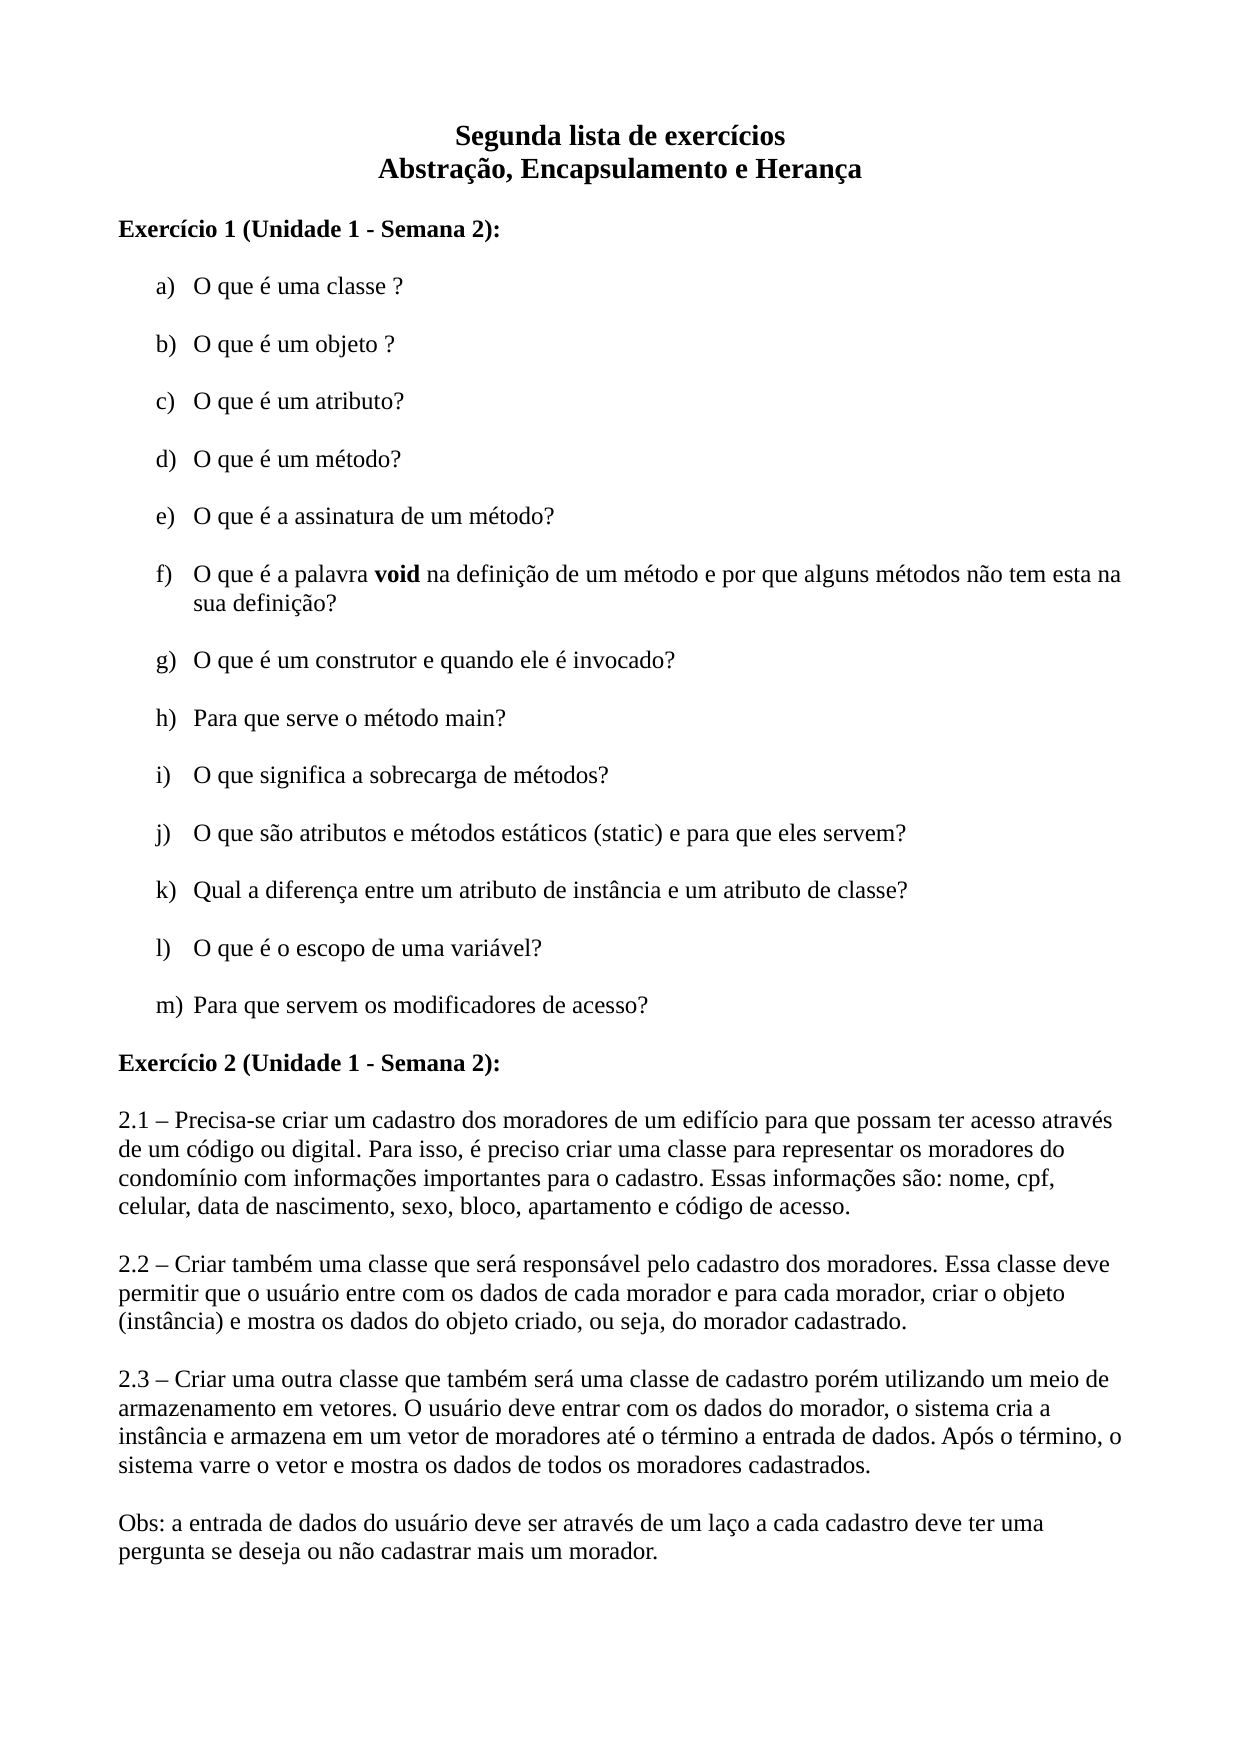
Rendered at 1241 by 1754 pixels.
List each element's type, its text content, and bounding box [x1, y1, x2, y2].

list O que é o escopo de uma variável? [156, 933, 1122, 961]
list O que é a assinatura de um método? [156, 501, 1122, 530]
text Exercício 1 (Unidade 1 - Semana 2): [118, 214, 1122, 243]
text Segunda lista de exercícios [118, 118, 1122, 152]
list O que é um método? [156, 444, 1122, 473]
list O que são atributos e métodos estáticos (static) e para que eles servem? [156, 818, 1122, 846]
list O que é um objeto ? [156, 329, 1122, 358]
list O que é um construtor e quando ele é invocado? [156, 645, 1122, 674]
list O que significa a sobrecarga de métodos? [156, 760, 1122, 789]
text Abstração, Encapsulamento e Herança [118, 152, 1122, 185]
list Para que serve o método main? [156, 703, 1122, 731]
list Qual a diferença entre um atributo de instância e um atributo de classe? [156, 875, 1122, 904]
text 2.3 – Criar uma outra classe que também será uma classe de cadastro porém utilizando um meio de armazenamento em vetores. O usuário deve entrar com os dados do morador, o sistema cria a instância e armazena em um vetor de moradores até o término a entrada de dados. Após o término, o sistema varre o vetor e mostra os dados de todos os moradores cadastrados. [118, 1364, 1122, 1479]
list O que é um atributo? [156, 386, 1122, 415]
list O que é uma classe ? [156, 271, 1122, 300]
text 2.2 – Criar também uma classe que será responsável pelo cadastro dos moradores. Essa classe deve permitir que o usuário entre com os dados de cada morador e para cada morador, criar o objeto (instância) e mostra os dados do objeto criado, ou seja, do morador cadastrado. [118, 1249, 1122, 1335]
list Para que servem os modificadores de acesso? [156, 990, 1122, 1019]
list O que é a palavra void na definição de um método e por que alguns métodos não tem esta na sua definição? [156, 559, 1122, 616]
text Exercício 2 (Unidade 1 - Semana 2): [118, 1048, 1122, 1076]
text 2.1 – Precisa-se criar um cadastro dos moradores de um edifício para que possam ter acesso através de um código ou digital. Para isso, é preciso criar uma classe para representar os moradores do condomínio com informações importantes para o cadastro. Essas informações são: nome, cpf, celular, data de nascimento, sexo, bloco, apartamento e código de acesso. [118, 1105, 1122, 1220]
text Obs: a entrada de dados do usuário deve ser através de um laço a cada cadastro deve ter uma pergunta se deseja ou não cadastrar mais um morador. [118, 1508, 1122, 1565]
